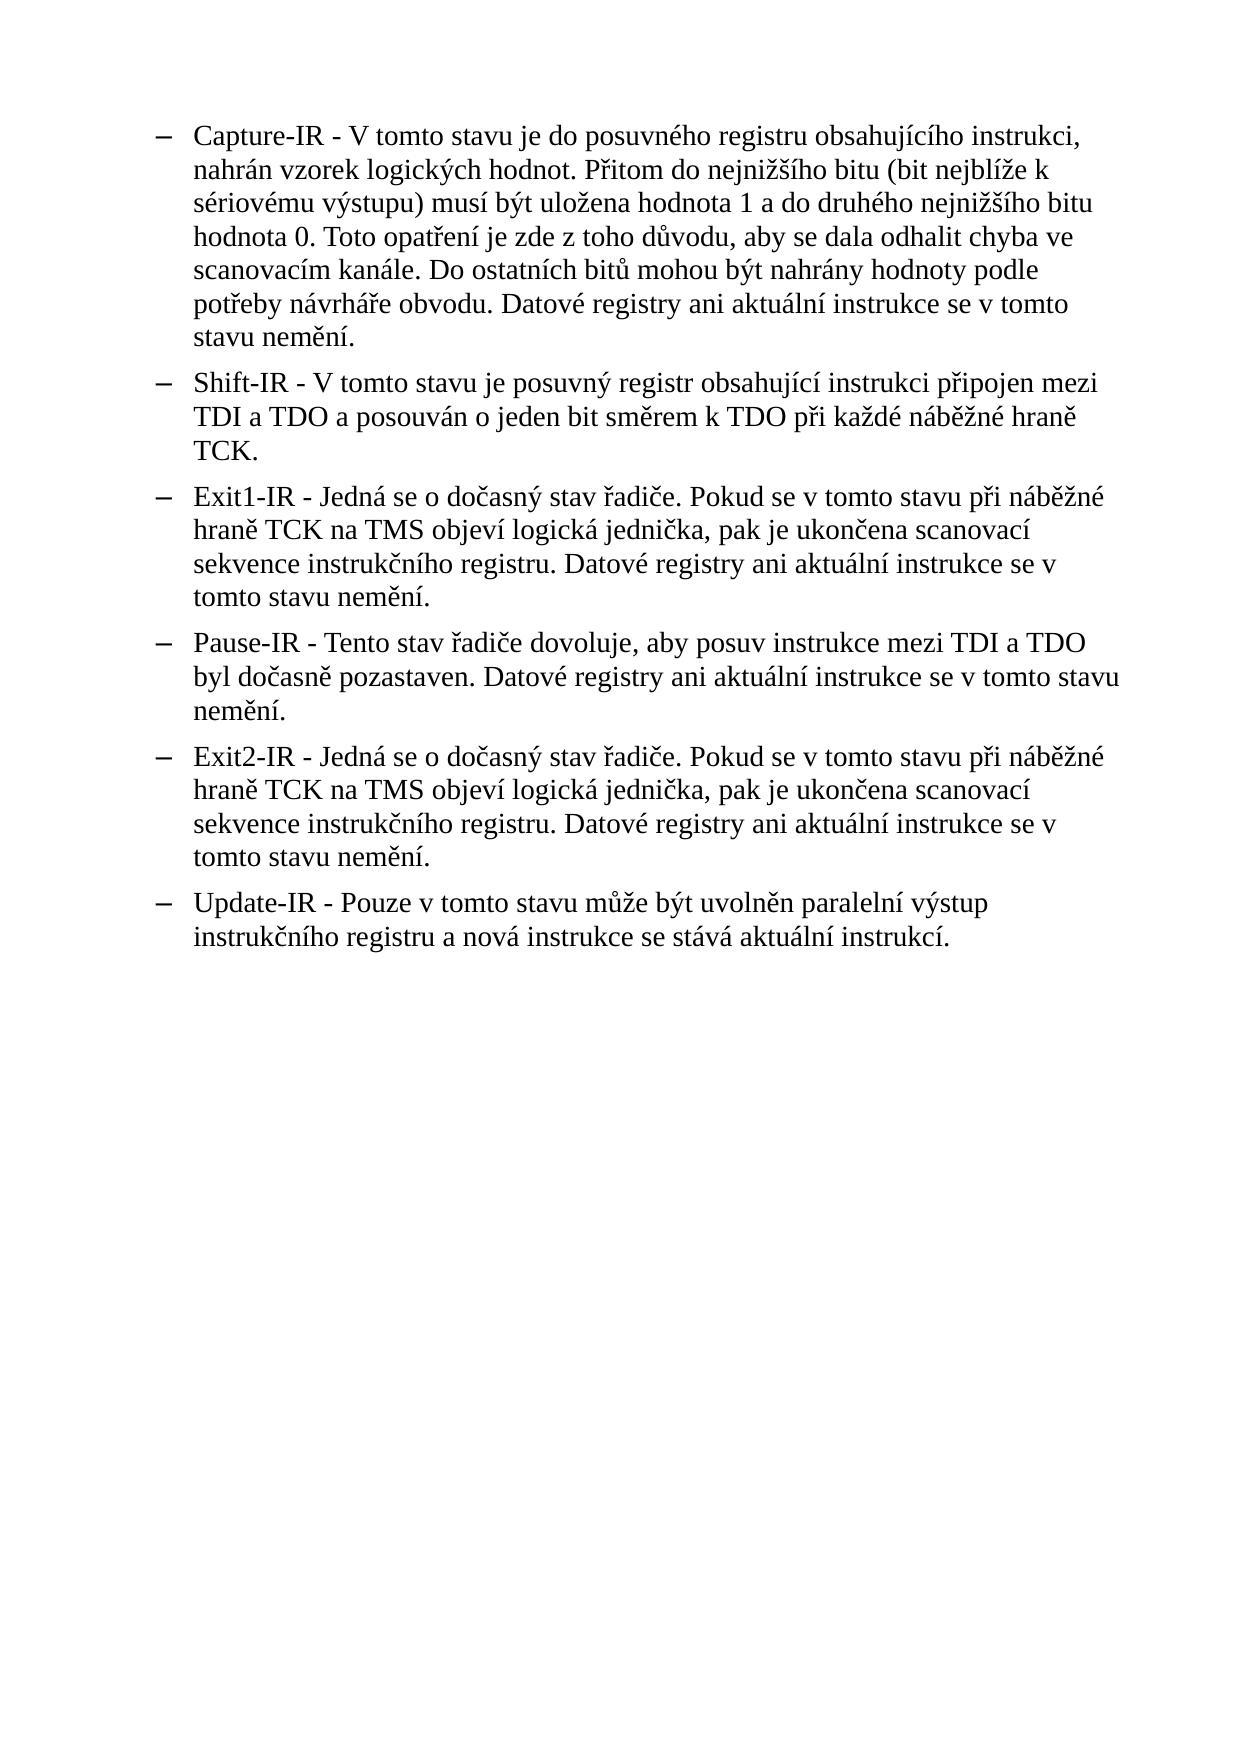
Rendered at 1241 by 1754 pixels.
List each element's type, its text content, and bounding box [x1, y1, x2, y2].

list Update-IR - Pouze v tomto stavu může být uvolněn paralelní výstup instrukčního registru a nová instrukce se stává aktuální instrukcí. [156, 886, 1122, 953]
list Exit1-IR - Jedná se o dočasný stav řadiče. Pokud se v tomto stavu při náběžné hraně TCK na TMS objeví logická jednička, pak je ukončena scanovací sekvence instrukčního registru. Datové registry ani aktuální instrukce se v tomto stavu nemění. [156, 479, 1122, 613]
list Capture-IR - V tomto stavu je do posuvného registru obsahujícího instrukci, nahrán vzorek logických hodnot. Přitom do nejnižšího bitu (bit nejblíže k sériovému výstupu) musí být uložena hodnota 1 a do druhého nejnižšího bitu hodnota 0. Toto opatření je zde z toho důvodu, aby se dala odhalit chyba ve scanovacím kanále. Do ostatních bitů mohou být nahrány hodnoty podle potřeby návrháře obvodu. Datové registry ani aktuální instrukce se v tomto stavu nemění. [156, 118, 1122, 353]
list Exit2-IR - Jedná se o dočasný stav řadiče. Pokud se v tomto stavu při náběžné hraně TCK na TMS objeví logická jednička, pak je ukončena scanovací sekvence instrukčního registru. Datové registry ani aktuální instrukce se v tomto stavu nemění. [156, 739, 1122, 873]
list Pause-IR - Tento stav řadiče dovoluje, aby posuv instrukce mezi TDI a TDO byl dočasně pozastaven. Datové registry ani aktuální instrukce se v tomto stavu nemění. [156, 626, 1122, 726]
list Shift-IR - V tomto stavu je posuvný registr obsahující instrukci připojen mezi TDI a TDO a posouván o jeden bit směrem k TDO při každé náběžné hraně TCK. [156, 366, 1122, 466]
